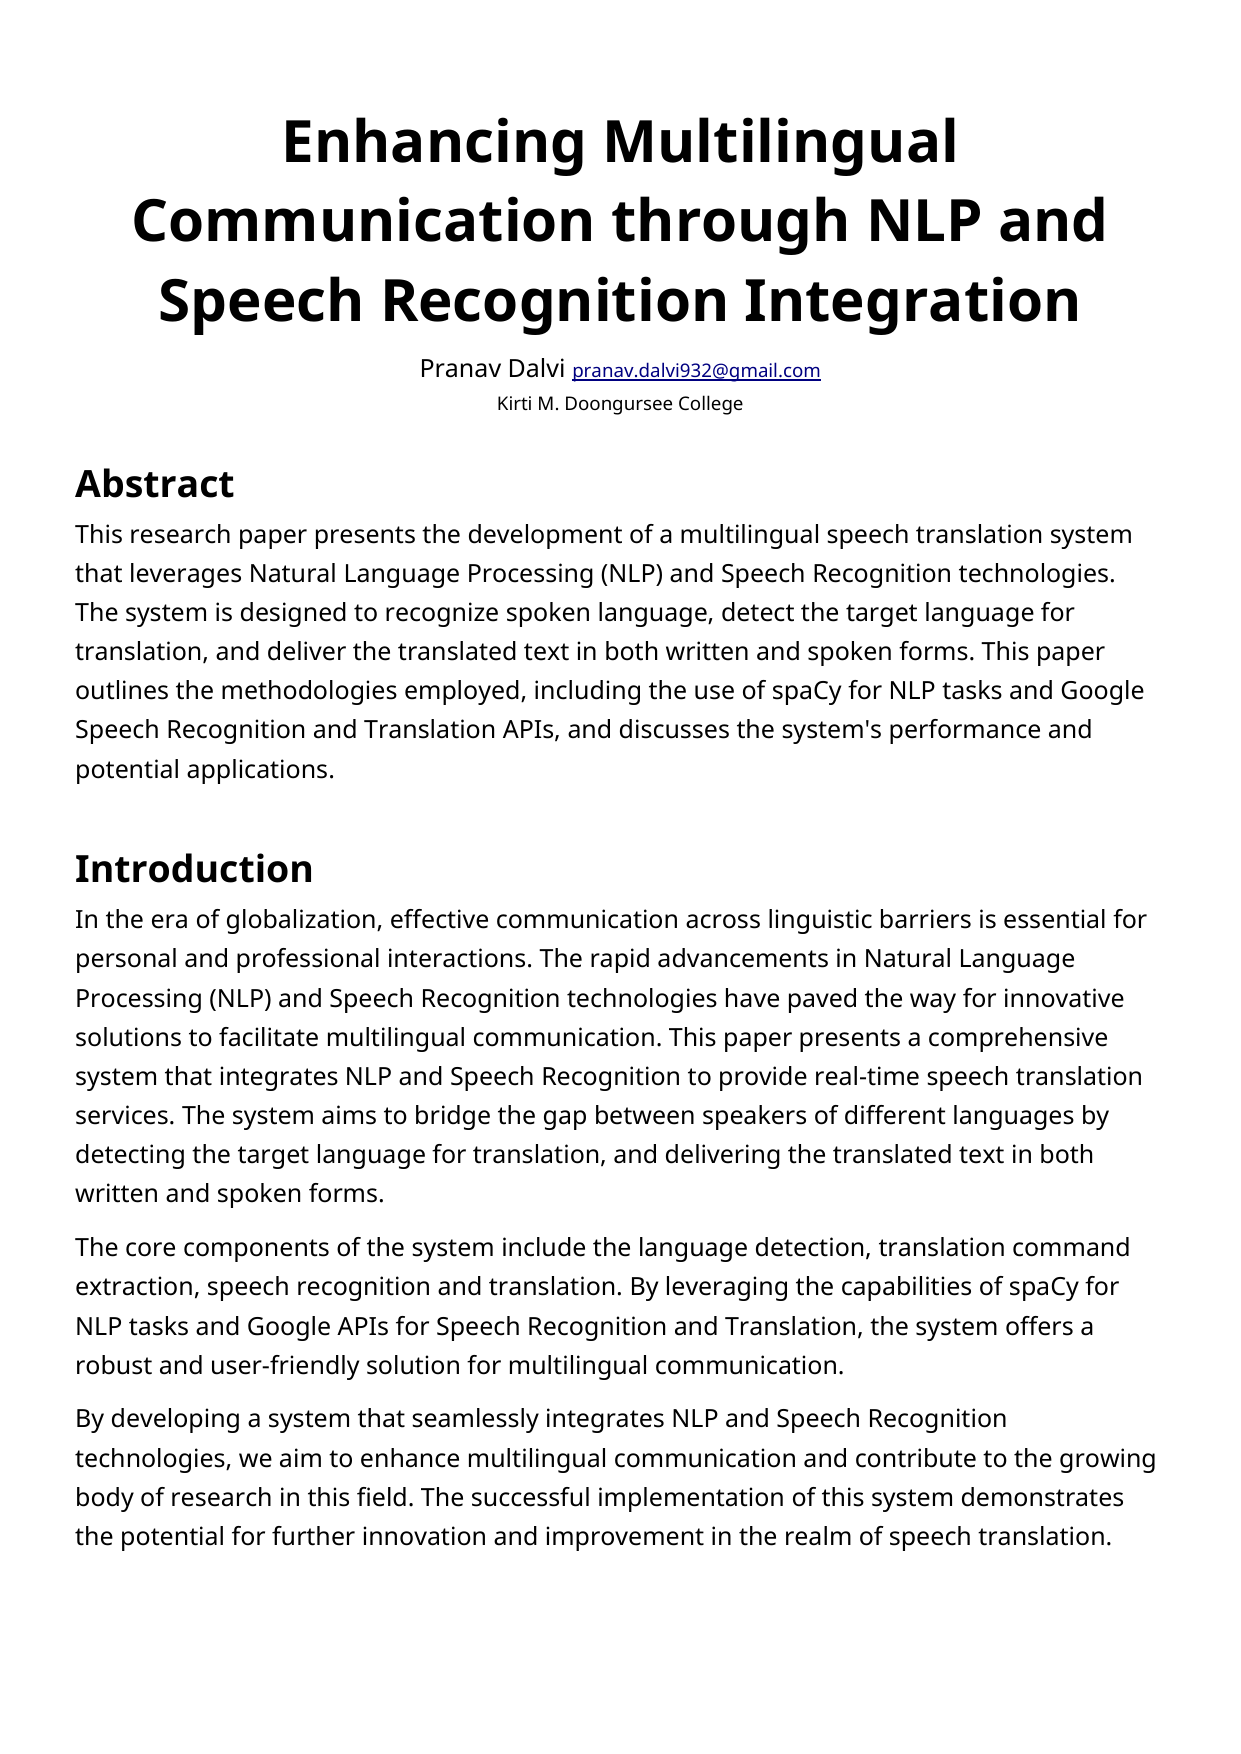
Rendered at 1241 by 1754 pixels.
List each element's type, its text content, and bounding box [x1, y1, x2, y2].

text In the era of globalization, effective communication across linguistic barriers is essential for personal and professional interactions. The rapid advancements in Natural Language Processing (NLP) and Speech Recognition technologies have paved the way for innovative solutions to facilitate multilingual communication. This paper presents a comprehensive system that integrates NLP and Speech Recognition to provide real-time speech translation services. The system aims to bridge the gap between speakers of different languages by detecting the target language for translation, and delivering the translated text in both written and spoken forms. [75, 902, 1165, 1210]
text Kirti M. Doongursee College [75, 390, 1165, 416]
subtitle Introduction [75, 842, 1165, 893]
text Pranav Dalvi pranav.dalvi932@gmail.com [75, 351, 1165, 385]
text This research paper presents the development of a multilingual speech translation system that leverages Natural Language Processing (NLP) and Speech Recognition technologies. The system is designed to recognize spoken language, detect the target language for translation, and deliver the translated text in both written and spoken forms. This paper outlines the methodologies employed, including the use of spaCy for NLP tasks and Google Speech Recognition and Translation APIs, and discusses the system's performance and potential applications. [75, 516, 1165, 785]
text The core components of the system include the language detection, translation command extraction, speech recognition and translation. By leveraging the capabilities of spaCy for NLP tasks and Google APIs for Speech Recognition and Translation, the system offers a robust and user-friendly solution for multilingual communication. [75, 1230, 1165, 1381]
text By developing a system that seamlessly integrates NLP and Speech Recognition technologies, we aim to enhance multilingual communication and contribute to the growing body of research in this field. The successful implementation of this system demonstrates the potential for further innovation and improvement in the realm of speech translation. [75, 1401, 1165, 1553]
title Enhancing Multilingual Communication through NLP and Speech Recognition Integration [75, 100, 1165, 338]
subtitle Abstract [75, 457, 1165, 508]
